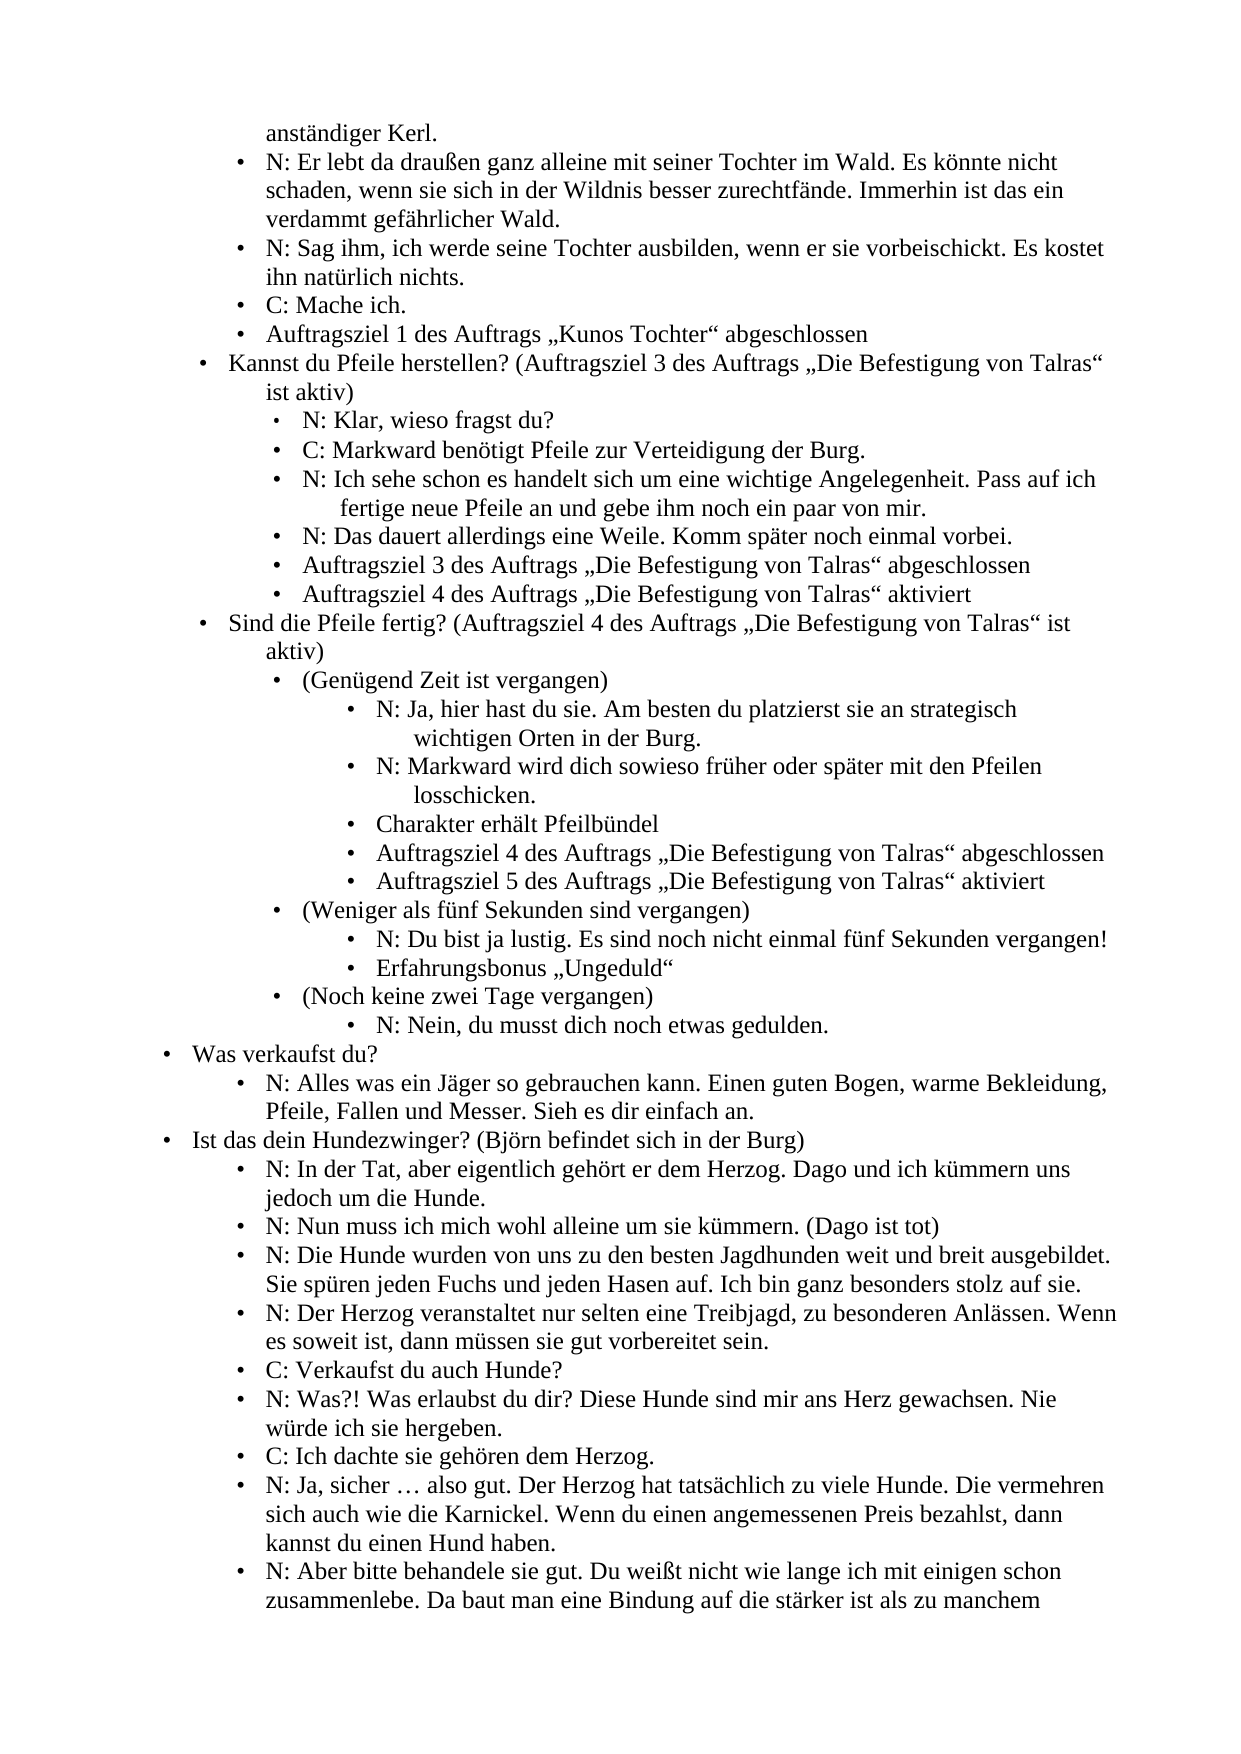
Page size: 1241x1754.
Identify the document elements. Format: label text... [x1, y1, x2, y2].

list (Noch keine zwei Tage vergangen) [272, 981, 1122, 1010]
list N: Ich sehe schon es handelt sich um eine wichtige Angelegenheit. Pass auf ich fertige neue Pfeile an und gebe ihm noch ein paar von mir. [272, 464, 1122, 521]
list Sind die Pfeile fertig? (Auftragsziel 4 des Auftrags „Die Befestigung von Talras“ ist aktiv) [199, 608, 1122, 665]
list N: Aber bitte behandele sie gut. Du weißt nicht wie lange ich mit einigen schon zusammenlebe. Da baut man eine Bindung auf die stärker ist als zu manchem [236, 1556, 1122, 1614]
list N: Nun muss ich mich wohl alleine um sie kümmern. (Dago ist tot) [236, 1211, 1122, 1240]
list C: Verkaufst du auch Hunde? [236, 1355, 1122, 1384]
list Ist das dein Hundezwinger? (Björn befindet sich in der Burg) [162, 1125, 1122, 1154]
list N: Das dauert allerdings eine Weile. Komm später noch einmal vorbei. [272, 521, 1122, 550]
list Auftragsziel 1 des Auftrags „Kunos Tochter“ abgeschlossen [236, 319, 1122, 348]
list C: Markward benötigt Pfeile zur Verteidigung der Burg. [272, 435, 1122, 464]
list Auftragsziel 4 des Auftrags „Die Befestigung von Talras“ aktiviert [272, 579, 1122, 608]
list C: Mache ich. [236, 291, 1122, 319]
list Was verkaufst du? [162, 1039, 1122, 1068]
list Auftragsziel 5 des Auftrags „Die Befestigung von Talras“ aktiviert [346, 866, 1122, 895]
list Kannst du Pfeile herstellen? (Auftragsziel 3 des Auftrags „Die Befestigung von Talras“ ist aktiv) [199, 348, 1122, 406]
list N: Die Hunde wurden von uns zu den besten Jagdhunden weit und breit ausgebildet. Sie spüren jeden Fuchs und jeden Hasen auf. Ich bin ganz besonders stolz auf sie. [236, 1240, 1122, 1298]
list Auftragsziel 3 des Auftrags „Die Befestigung von Talras“ abgeschlossen [272, 550, 1122, 579]
list N: Nein, du musst dich noch etwas gedulden. [346, 1010, 1122, 1039]
list Auftragsziel 4 des Auftrags „Die Befestigung von Talras“ abgeschlossen [346, 838, 1122, 866]
list anständiger Kerl. [236, 118, 1122, 147]
list C: Ich dachte sie gehören dem Herzog. [236, 1441, 1122, 1470]
list N: Klar, wieso fragst du? [272, 406, 1122, 435]
list N: Ja, sicher … also gut. Der Herzog hat tatsächlich zu viele Hunde. Die vermehren sich auch wie die Karnickel. Wenn du einen angemessenen Preis bezahlst, dann kannst du einen Hund haben. [236, 1470, 1122, 1556]
list Charakter erhält Pfeilbündel [346, 809, 1122, 838]
list N: Was?! Was erlaubst du dir? Diese Hunde sind mir ans Herz gewachsen. Nie würde ich sie hergeben. [236, 1384, 1122, 1441]
list N: Markward wird dich sowieso früher oder später mit den Pfeilen losschicken. [346, 751, 1122, 809]
list N: Der Herzog veranstaltet nur selten eine Treibjagd, zu besonderen Anlässen. Wenn es soweit ist, dann müssen sie gut vorbereitet sein. [236, 1298, 1122, 1355]
list N: Er lebt da draußen ganz alleine mit seiner Tochter im Wald. Es könnte nicht schaden, wenn sie sich in der Wildnis besser zurechtfände. Immerhin ist das ein verdammt gefährlicher Wald. [236, 147, 1122, 233]
list (Genügend Zeit ist vergangen) [272, 665, 1122, 694]
list N: Alles was ein Jäger so gebrauchen kann. Einen guten Bogen, warme Bekleidung, Pfeile, Fallen und Messer. Sieh es dir einfach an. [236, 1068, 1122, 1125]
list N: Du bist ja lustig. Es sind noch nicht einmal fünf Sekunden vergangen! [346, 924, 1122, 953]
list (Weniger als fünf Sekunden sind vergangen) [272, 895, 1122, 924]
list Erfahrungsbonus „Ungeduld“ [346, 953, 1122, 981]
list N: Sag ihm, ich werde seine Tochter ausbilden, wenn er sie vorbeischickt. Es kostet ihn natürlich nichts. [236, 233, 1122, 291]
list N: Ja, hier hast du sie. Am besten du platzierst sie an strategisch wichtigen Orten in der Burg. [346, 694, 1122, 751]
list N: In der Tat, aber eigentlich gehört er dem Herzog. Dago und ich kümmern uns jedoch um die Hunde. [236, 1154, 1122, 1211]
